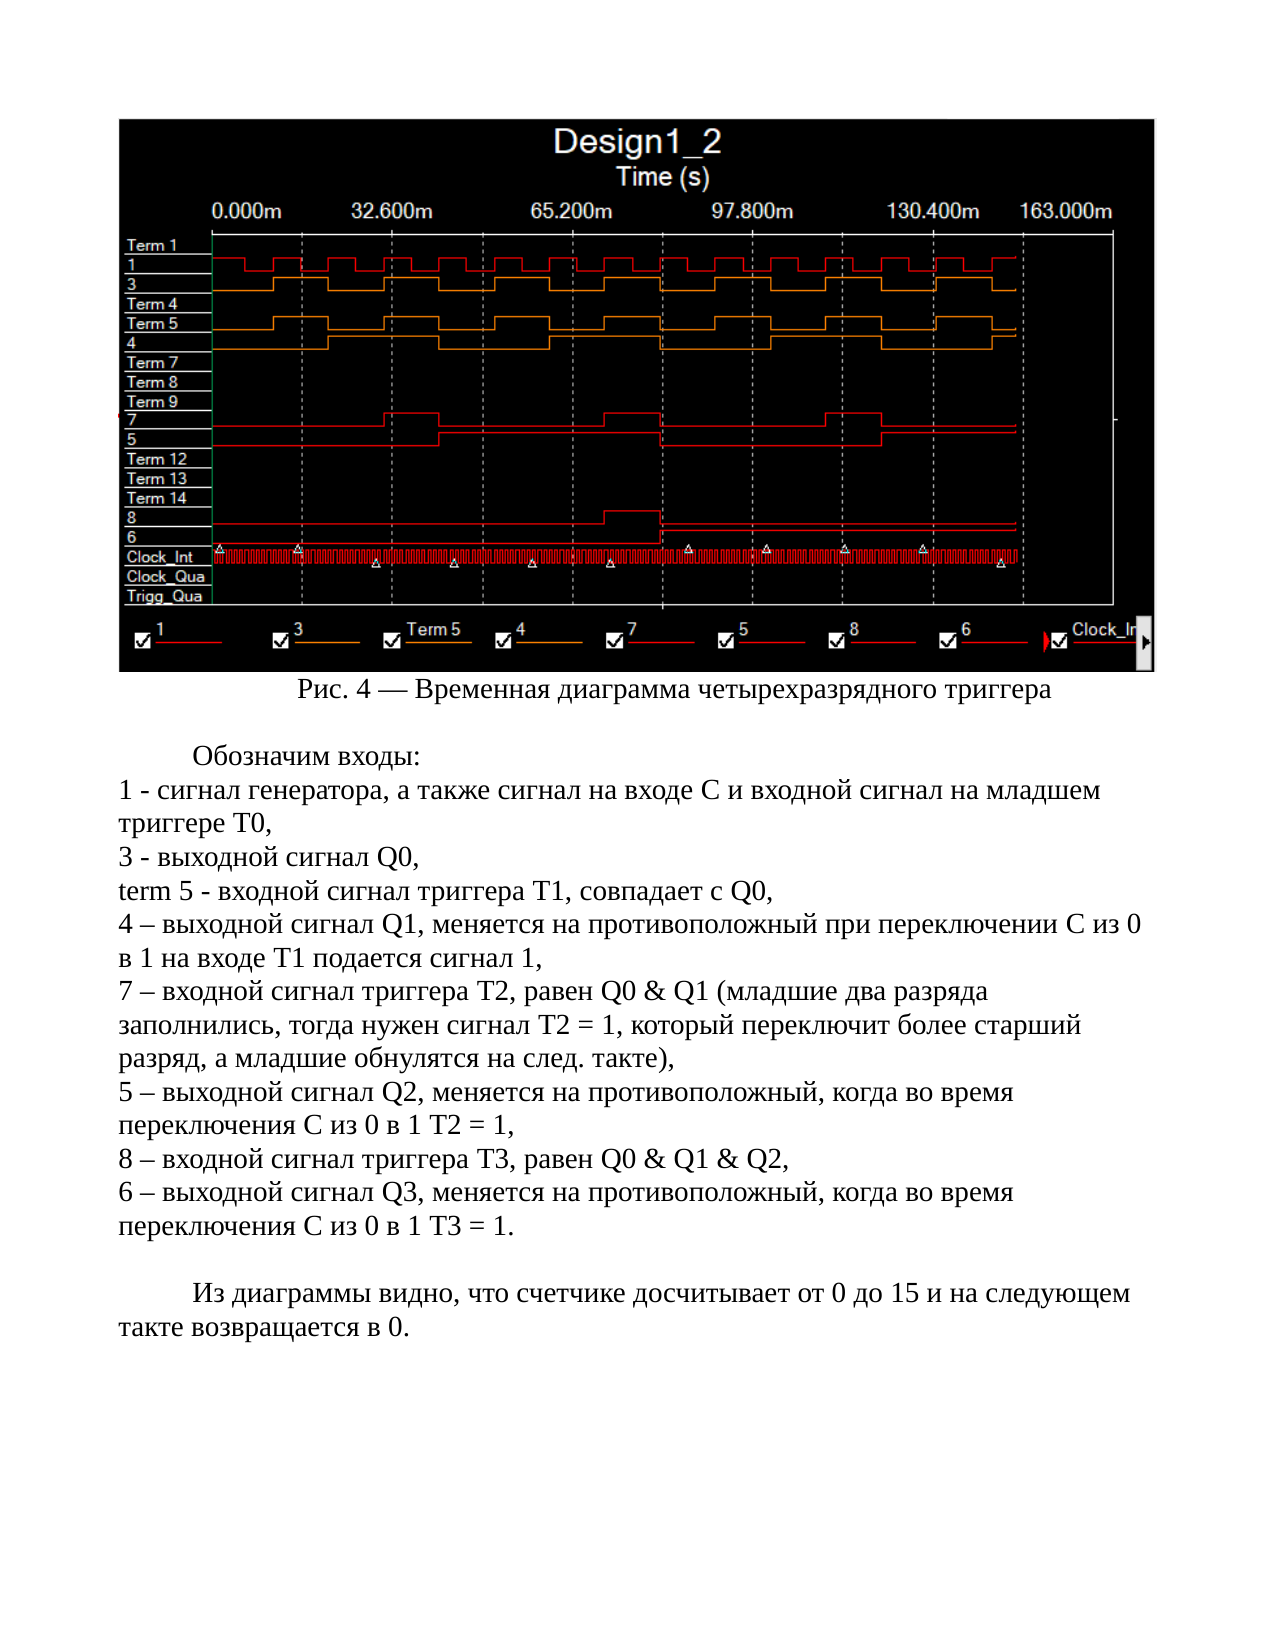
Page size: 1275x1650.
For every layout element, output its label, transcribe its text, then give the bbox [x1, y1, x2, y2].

text 5 – выходной сигнал Q2, меняется на противоположный, когда во время переключения C из 0 в 1 T2 = 1, [118, 1074, 1157, 1141]
text term 5 - входной сигнал триггера T1, совпадает с Q0, [118, 873, 1157, 906]
text 3 - выходной сигнал Q0, [118, 839, 1157, 873]
picture [118, 118, 1157, 672]
text 7 – входной сигнал триггера T2, равен Q0 & Q1 (младшие два разряда заполнились, тогда нужен сигнал T2 = 1, который переключит более старший разряд, а младшие обнулятся на след. такте), [118, 973, 1157, 1074]
text 4 – выходной сигнал Q1, меняется на противоположный при переключении C из 0 в 1 на входе T1 подается сигнал 1, [118, 906, 1157, 973]
text 8 – входной сигнал триггера T3, равен Q0 & Q1 & Q2, [118, 1141, 1157, 1174]
text 6 – выходной сигнал Q3, меняется на противоположный, когда во время переключения C из 0 в 1 T3 = 1. [118, 1174, 1157, 1242]
text Рис. 4 — Временная диаграмма четырехразрядного триггера [118, 672, 1157, 705]
text Обозначим входы: [118, 738, 1157, 772]
text Из диаграммы видно, что счетчике досчитывает от 0 до 15 и на следующем такте возвращается в 0. [118, 1275, 1157, 1342]
text 1 - сигнал генератора, а также сигнал на входе C и входной сигнал на младшем триггере T0, [118, 772, 1157, 839]
